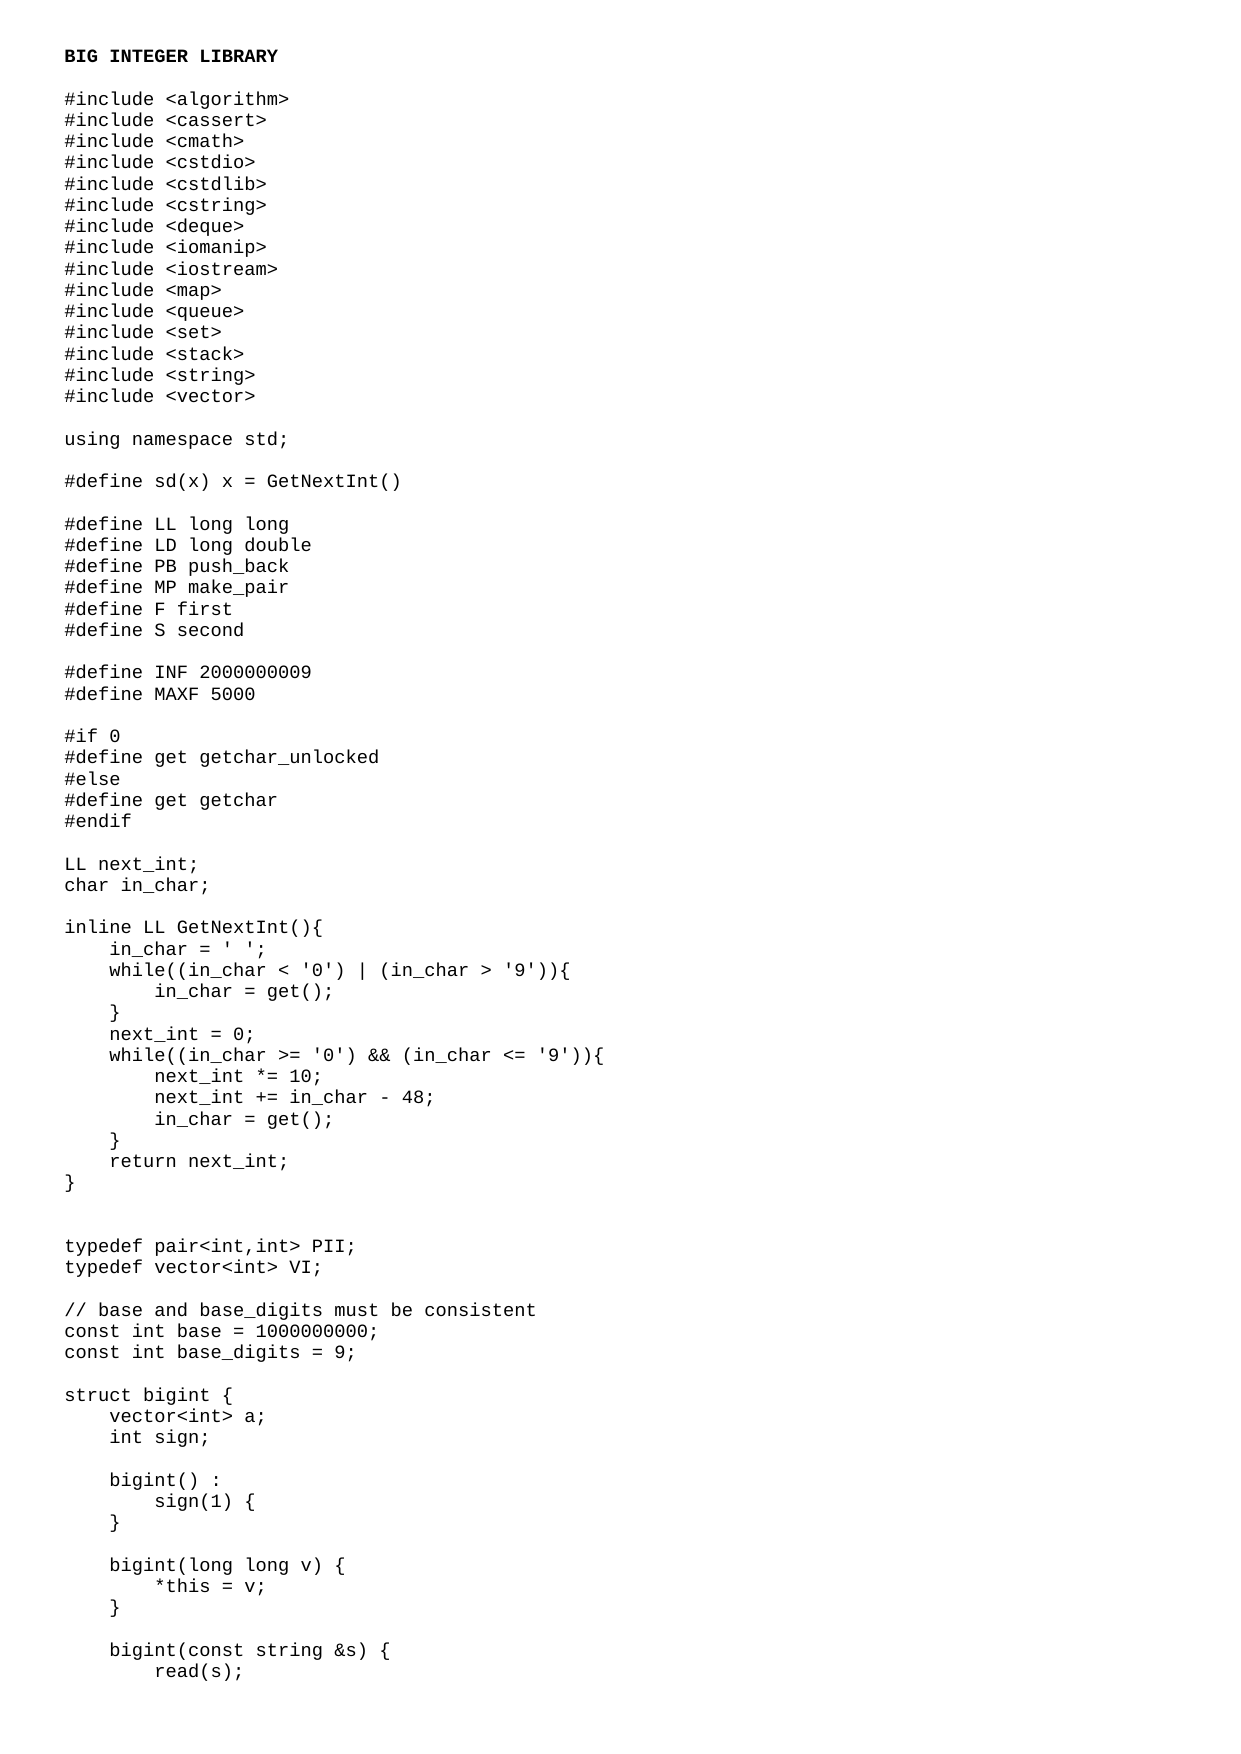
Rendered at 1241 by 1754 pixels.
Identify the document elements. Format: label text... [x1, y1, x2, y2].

text #include <cstdlib> [64, 174, 1123, 196]
text in_char = get(); [64, 1109, 1123, 1131]
text using namespace std; [64, 429, 1123, 451]
text inline LL GetNextInt(){ [64, 918, 1123, 939]
text typedef pair<int,int> PII; [64, 1237, 1123, 1258]
text #if 0 [64, 727, 1123, 748]
text #define PB push_back [64, 557, 1123, 578]
text typedef vector<int> VI; [64, 1258, 1123, 1279]
text #include <cstring> [64, 196, 1123, 217]
text #include <map> [64, 281, 1123, 302]
text in_char = ' '; [64, 939, 1123, 961]
text } [64, 1173, 1123, 1194]
text } [64, 1513, 1123, 1534]
text next_int *= 10; [64, 1067, 1123, 1088]
text sign(1) { [64, 1492, 1123, 1513]
text #include <algorithm> [64, 89, 1123, 111]
text #define S second [64, 621, 1123, 642]
text } [64, 1598, 1123, 1619]
text #define get getchar_unlocked [64, 748, 1123, 769]
text const int base_digits = 9; [64, 1343, 1123, 1364]
text #define F first [64, 599, 1123, 621]
text BIG INTEGER LIBRARY [64, 47, 1123, 68]
text char in_char; [64, 876, 1123, 897]
text next_int = 0; [64, 1024, 1123, 1046]
text *this = v; [64, 1577, 1123, 1598]
text #define get getchar [64, 791, 1123, 812]
text in_char = get(); [64, 982, 1123, 1003]
text #include <iostream> [64, 259, 1123, 281]
text #define MP make_pair [64, 578, 1123, 599]
text bigint(const string &s) { [64, 1641, 1123, 1662]
text #include <string> [64, 366, 1123, 387]
text return next_int; [64, 1152, 1123, 1173]
text #define MAXF 5000 [64, 684, 1123, 706]
text } [64, 1003, 1123, 1024]
text #include <deque> [64, 217, 1123, 238]
text const int base = 1000000000; [64, 1322, 1123, 1343]
text int sign; [64, 1428, 1123, 1449]
text LL next_int; [64, 854, 1123, 876]
text while((in_char >= '0') && (in_char <= '9')){ [64, 1046, 1123, 1067]
text #include <iomanip> [64, 238, 1123, 259]
text #define LL long long [64, 514, 1123, 536]
text #include <stack> [64, 344, 1123, 366]
text vector<int> a; [64, 1407, 1123, 1428]
text bigint(long long v) { [64, 1556, 1123, 1577]
text #include <cassert> [64, 111, 1123, 132]
text #include <cmath> [64, 132, 1123, 153]
text #endif [64, 812, 1123, 833]
text #else [64, 769, 1123, 791]
text #include <cstdio> [64, 153, 1123, 174]
text #define LD long double [64, 536, 1123, 557]
text while((in_char < '0') | (in_char > '9')){ [64, 961, 1123, 982]
text #define sd(x) x = GetNextInt() [64, 472, 1123, 493]
text } [64, 1131, 1123, 1152]
text read(s); [64, 1662, 1123, 1683]
text // base and base_digits must be consistent [64, 1301, 1123, 1322]
text bigint() : [64, 1471, 1123, 1492]
text #include <set> [64, 323, 1123, 344]
text #define INF 2000000009 [64, 663, 1123, 684]
text next_int += in_char - 48; [64, 1088, 1123, 1109]
text struct bigint { [64, 1386, 1123, 1407]
text #include <queue> [64, 302, 1123, 323]
text #include <vector> [64, 387, 1123, 408]
